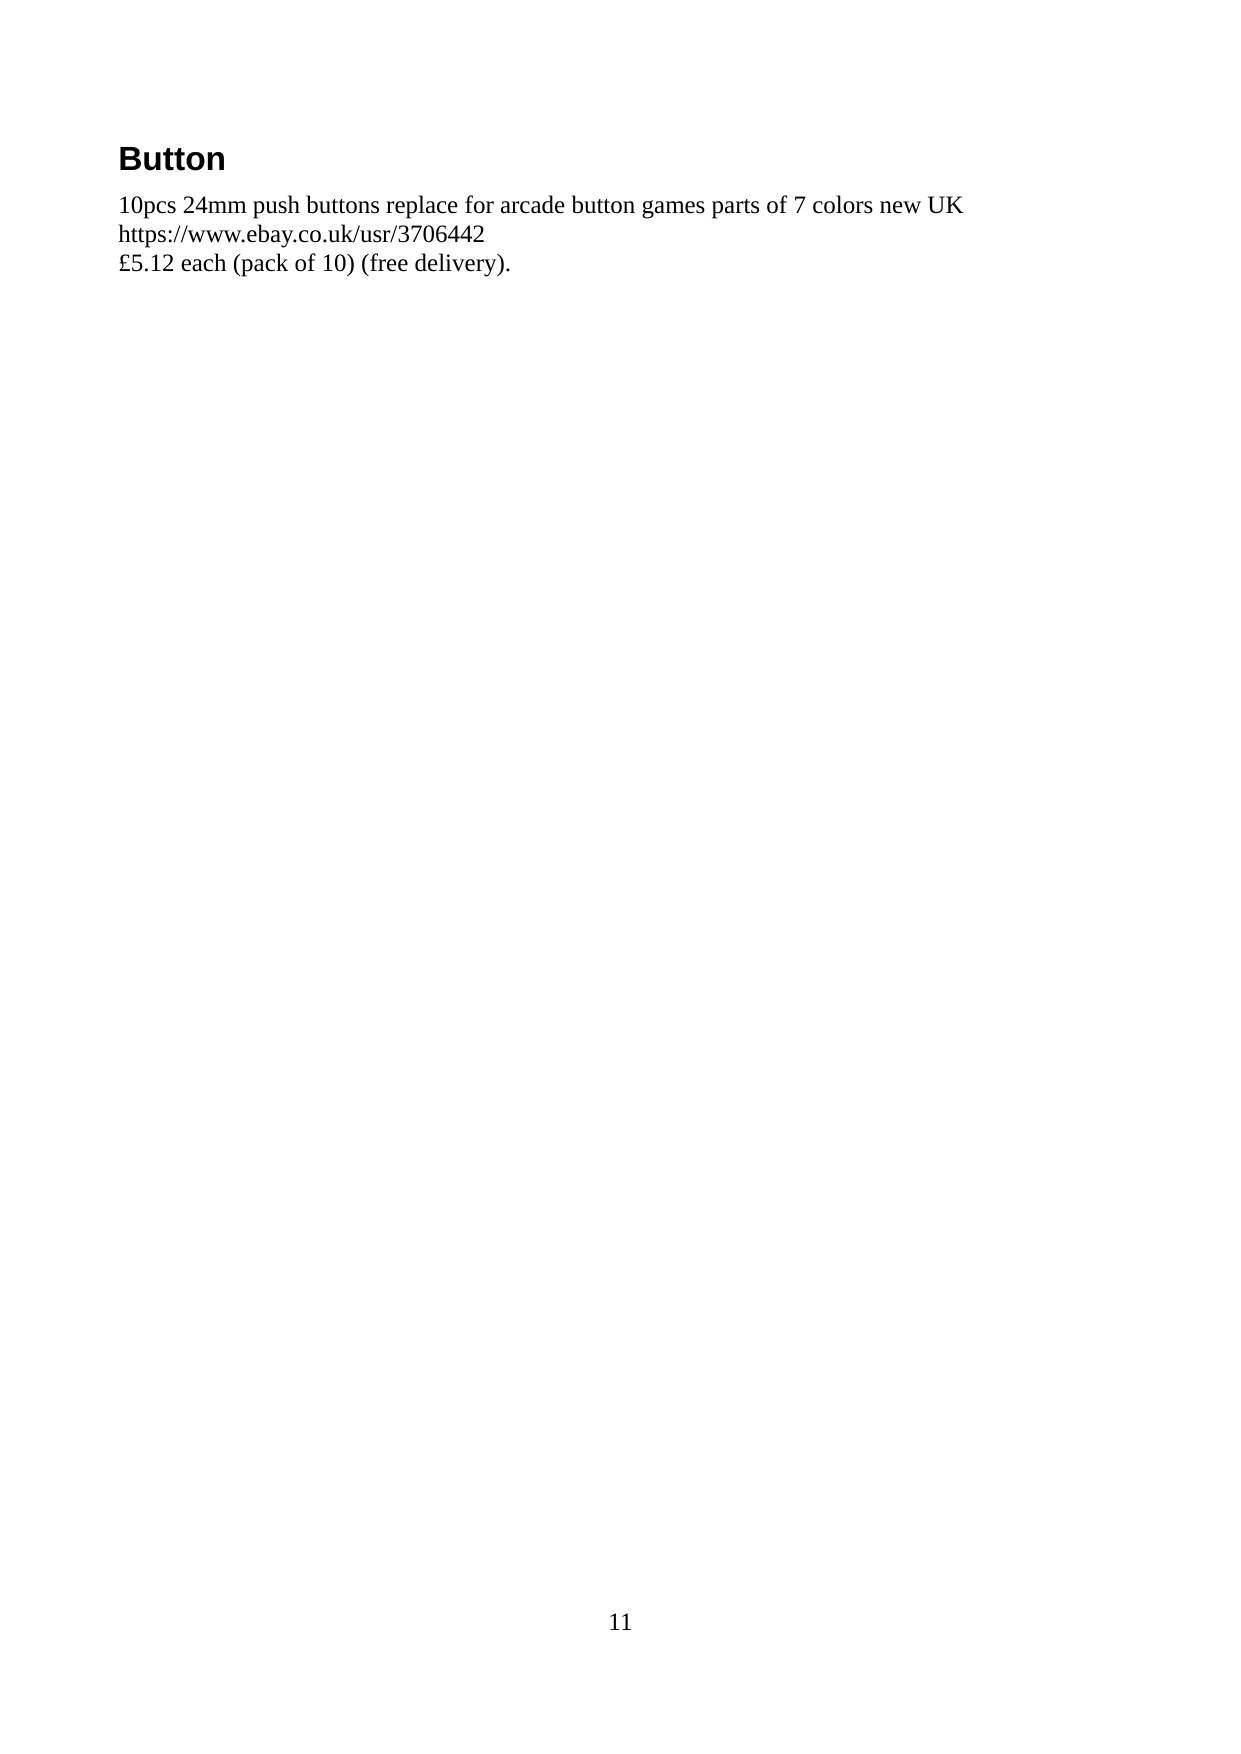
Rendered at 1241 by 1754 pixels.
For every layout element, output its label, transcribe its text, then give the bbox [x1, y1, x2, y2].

text £5.12 each (pack of 10) (free delivery). [118, 248, 1122, 276]
text https://www.ebay.co.uk/usr/3706442 [118, 219, 1122, 248]
text 10pcs 24mm push buttons replace for arcade button games parts of 7 colors new UK [118, 190, 1122, 219]
subtitle Button [118, 139, 1122, 178]
